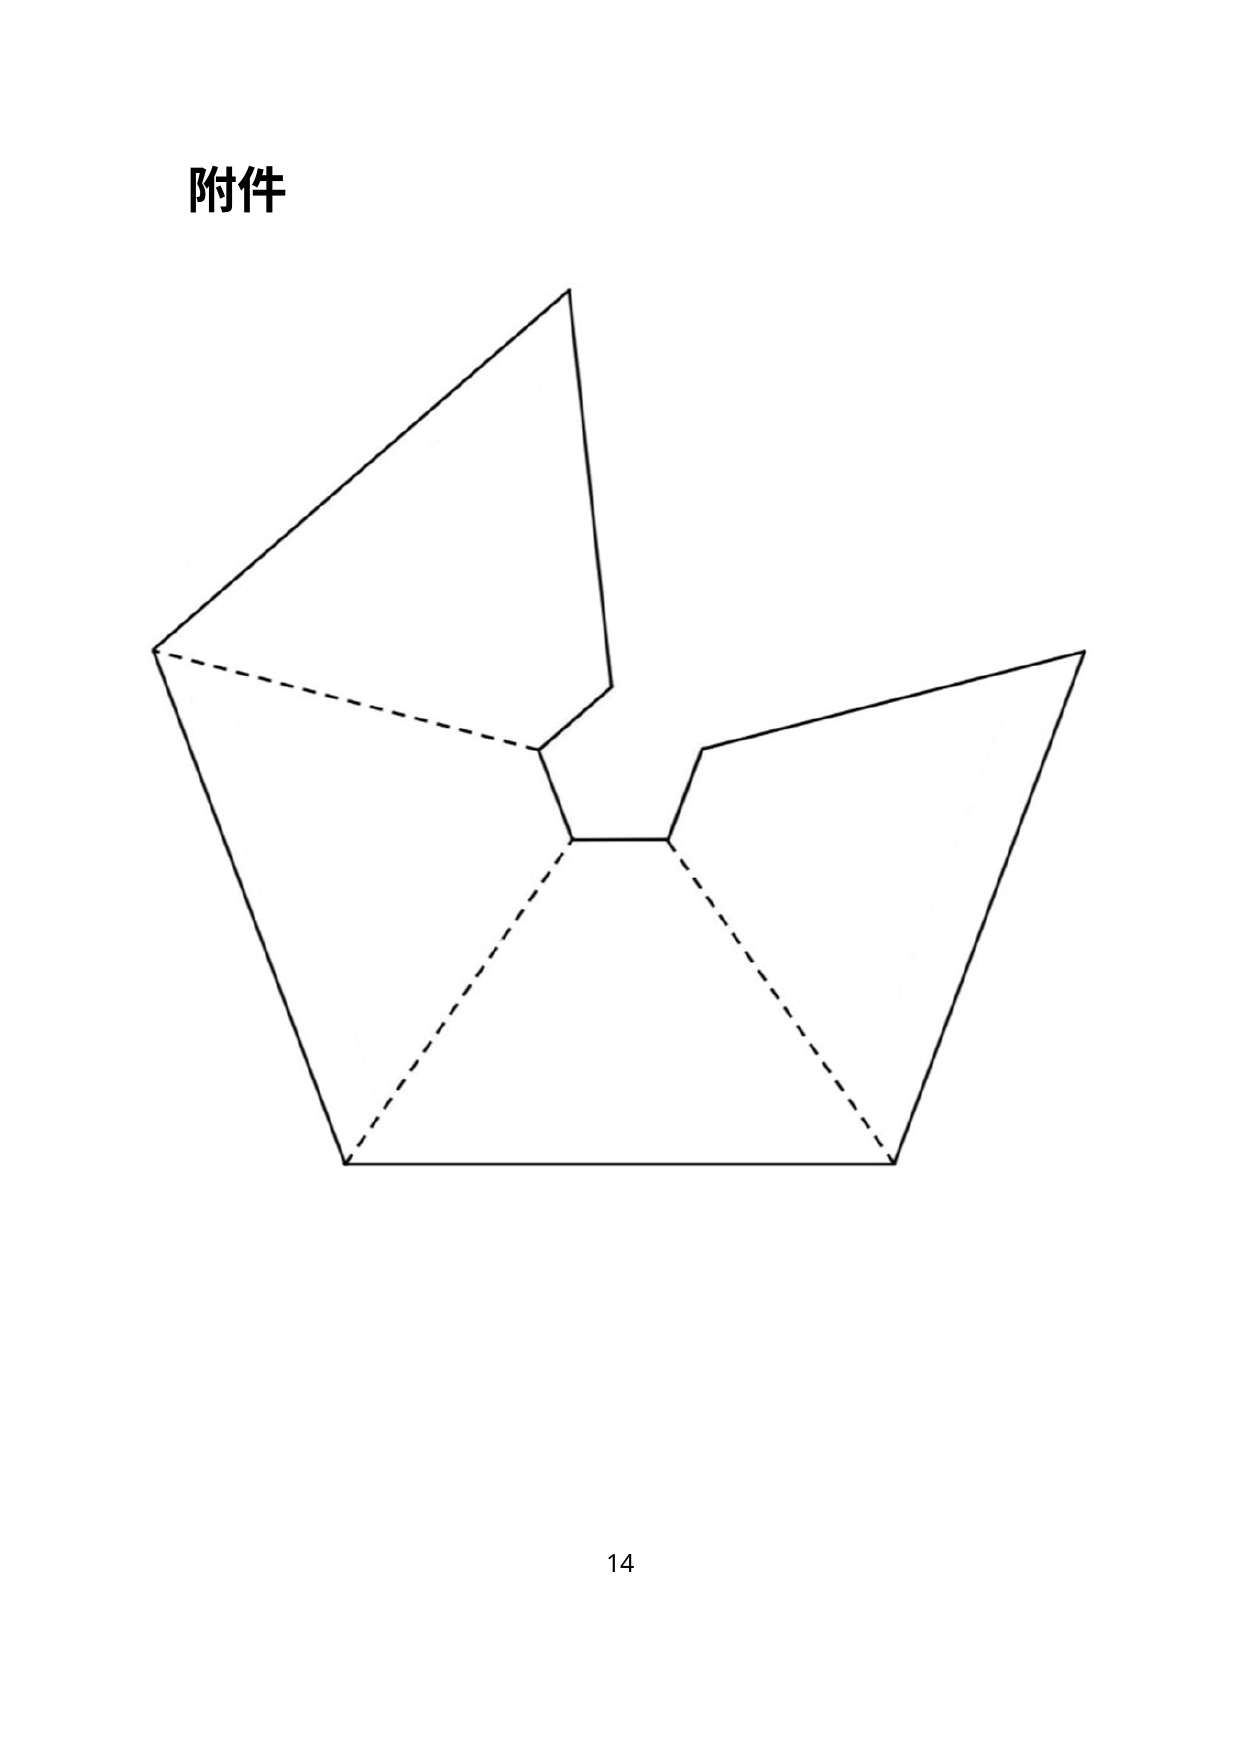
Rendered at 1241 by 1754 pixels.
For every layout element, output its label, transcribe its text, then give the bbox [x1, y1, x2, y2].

picture [145, 283, 1096, 1175]
text 附件 [187, 150, 919, 222]
